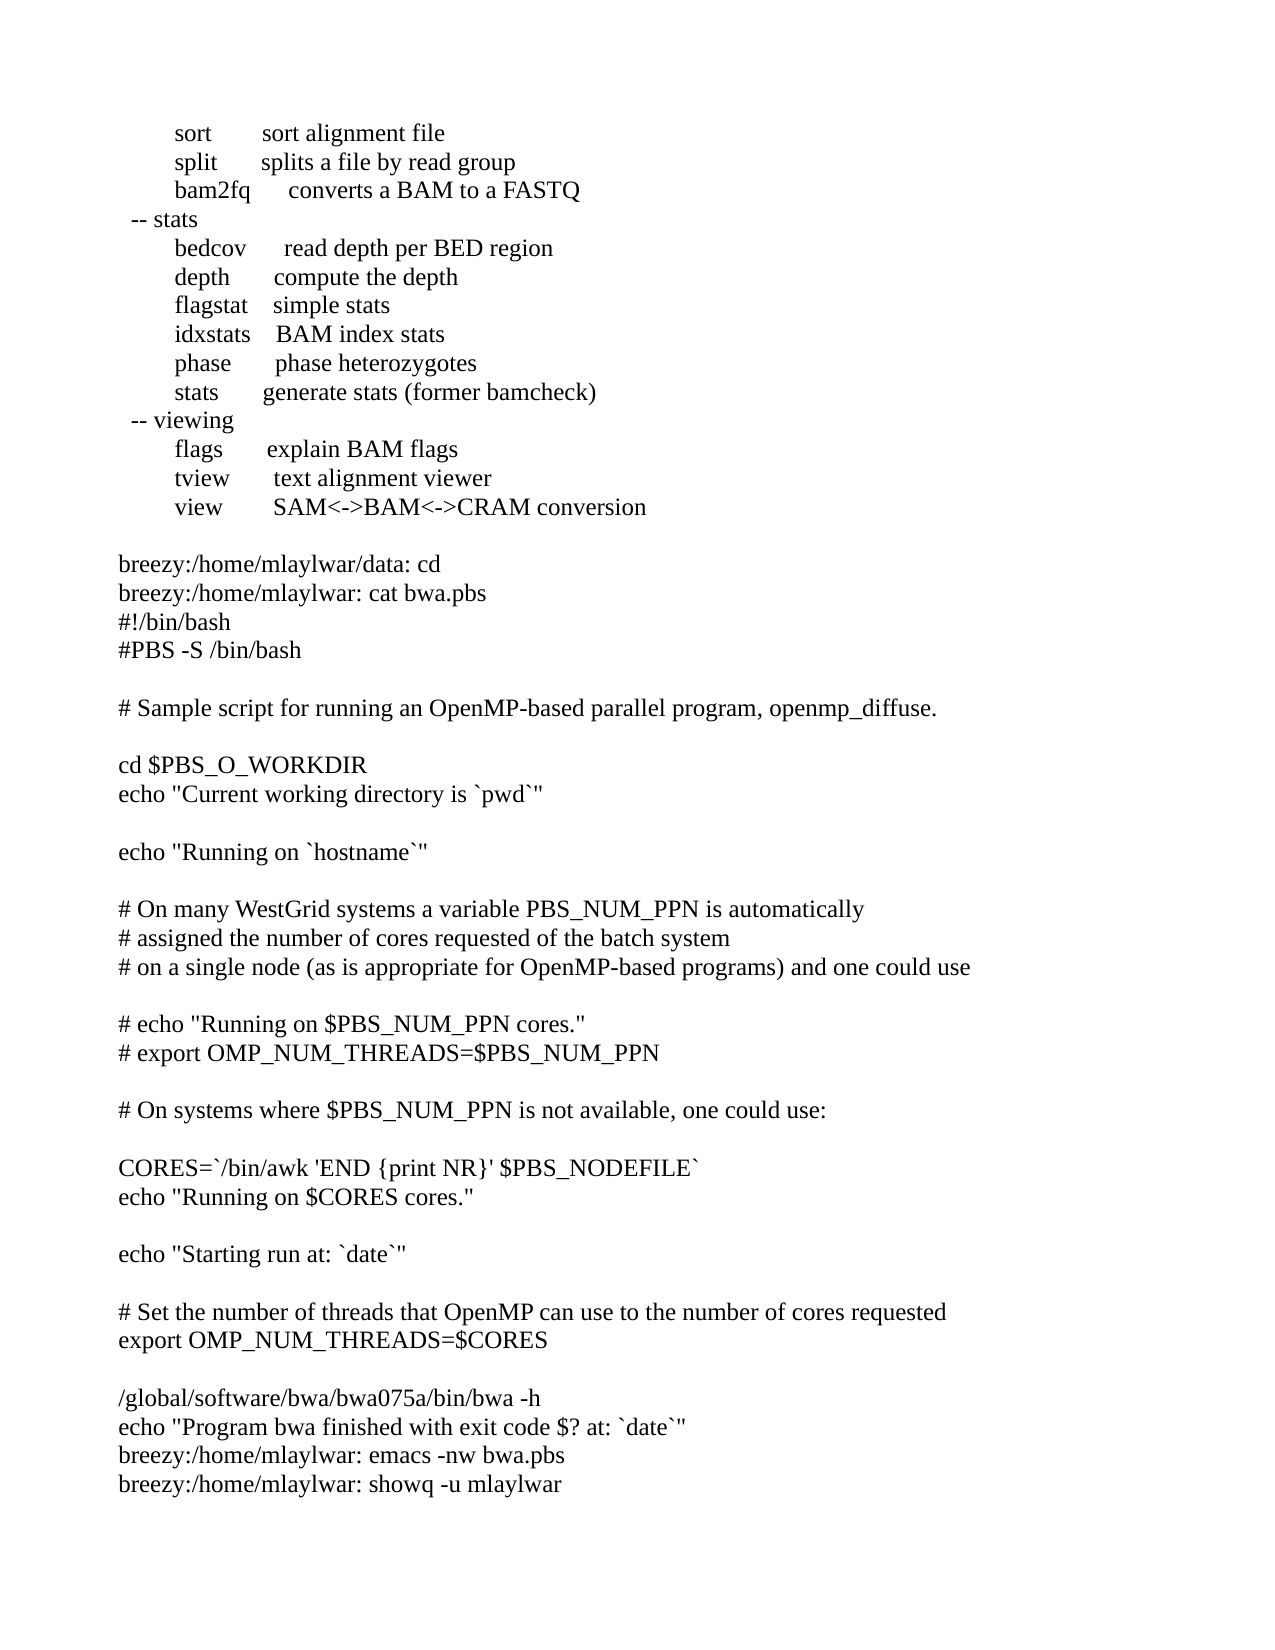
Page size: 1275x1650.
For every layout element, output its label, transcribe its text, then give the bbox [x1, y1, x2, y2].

text echo "Starting run at: `date`" [118, 1239, 1157, 1268]
text breezy:/home/mlaylwar: showq -u mlaylwar [118, 1469, 1157, 1498]
text flagstat simple stats [118, 291, 1157, 319]
text idxstats BAM index stats [118, 319, 1157, 348]
text split splits a file by read group [118, 147, 1157, 176]
text -- stats [118, 204, 1157, 233]
text bedcov read depth per BED region [118, 233, 1157, 262]
text depth compute the depth [118, 262, 1157, 291]
text view SAM<->BAM<->CRAM conversion [118, 492, 1157, 521]
text flags explain BAM flags [118, 434, 1157, 463]
text # on a single node (as is appropriate for OpenMP-based programs) and one could use [118, 952, 1157, 981]
text CORES=`/bin/awk 'END {print NR}' $PBS_NODEFILE` [118, 1153, 1157, 1182]
text breezy:/home/mlaylwar: emacs -nw bwa.pbs [118, 1441, 1157, 1469]
text # export OMP_NUM_THREADS=$PBS_NUM_PPN [118, 1038, 1157, 1067]
text cd $PBS_O_WORKDIR [118, 751, 1157, 779]
text stats generate stats (former bamcheck) [118, 377, 1157, 406]
text #PBS -S /bin/bash [118, 636, 1157, 664]
text echo "Current working directory is `pwd`" [118, 779, 1157, 808]
text breezy:/home/mlaylwar/data: cd [118, 549, 1157, 578]
text # Set the number of threads that OpenMP can use to the number of cores requested [118, 1297, 1157, 1326]
text echo "Program bwa finished with exit code $? at: `date`" [118, 1412, 1157, 1441]
text tview text alignment viewer [118, 463, 1157, 492]
text phase phase heterozygotes [118, 348, 1157, 377]
text /global/software/bwa/bwa075a/bin/bwa -h [118, 1383, 1157, 1412]
text export OMP_NUM_THREADS=$CORES [118, 1326, 1157, 1354]
text echo "Running on `hostname`" [118, 837, 1157, 866]
text echo "Running on $CORES cores." [118, 1182, 1157, 1211]
text sort sort alignment file [118, 118, 1157, 147]
text # On systems where $PBS_NUM_PPN is not available, one could use: [118, 1096, 1157, 1124]
text # On many WestGrid systems a variable PBS_NUM_PPN is automatically [118, 894, 1157, 923]
text #!/bin/bash [118, 607, 1157, 636]
text bam2fq converts a BAM to a FASTQ [118, 176, 1157, 204]
text # echo "Running on $PBS_NUM_PPN cores." [118, 1009, 1157, 1038]
text breezy:/home/mlaylwar: cat bwa.pbs [118, 578, 1157, 607]
text -- viewing [118, 406, 1157, 434]
text # Sample script for running an OpenMP-based parallel program, openmp_diffuse. [118, 693, 1157, 722]
text # assigned the number of cores requested of the batch system [118, 923, 1157, 952]
